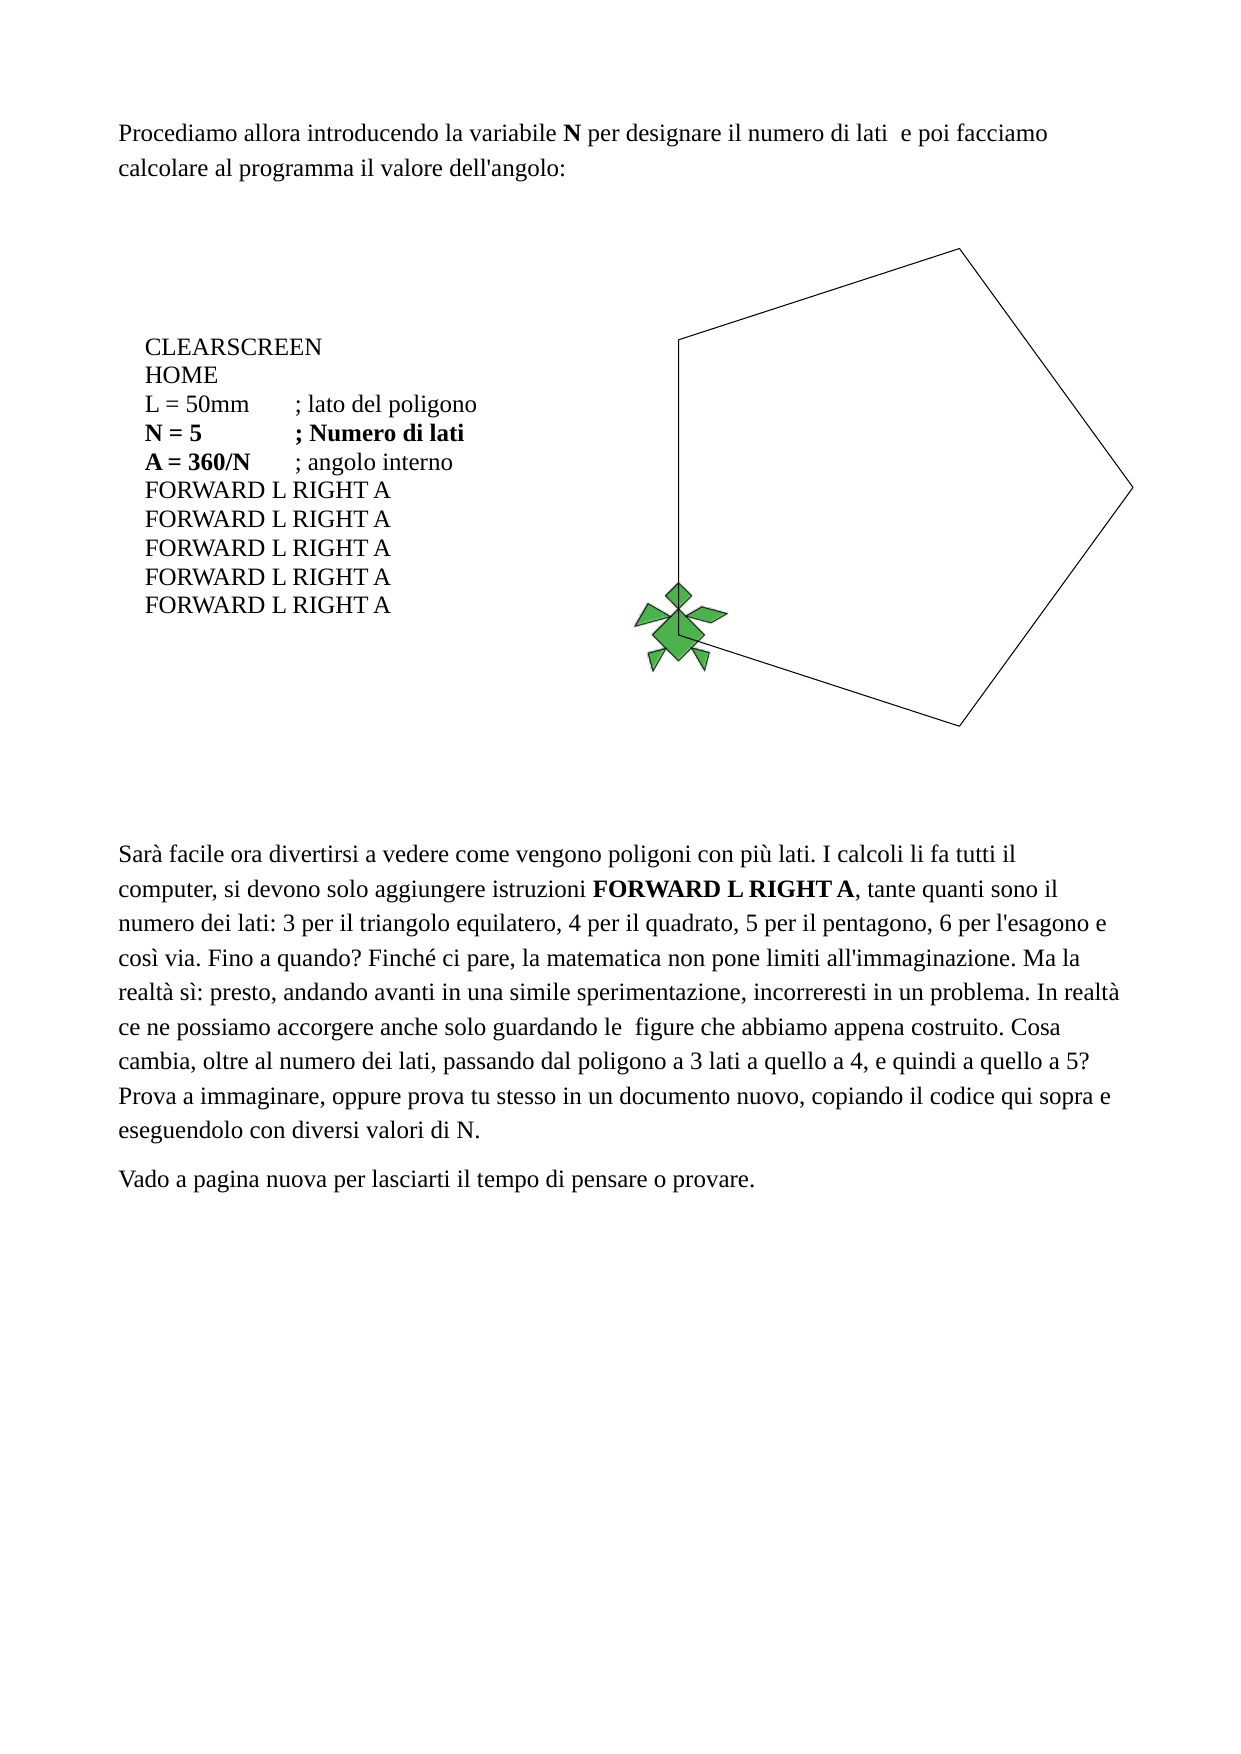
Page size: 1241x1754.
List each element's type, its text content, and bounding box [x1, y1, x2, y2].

text FORWARD L RIGHT A [144, 475, 551, 504]
text FORWARD L RIGHT A [144, 562, 551, 590]
text FORWARD L RIGHT A [144, 590, 551, 619]
text HOME [144, 360, 551, 389]
text Procediamo allora introducendo la variabile N per designare il numero di lati e poi facciamo calcolare al programma il valore dell'angolo: [118, 118, 1122, 181]
text Sarà facile ora divertirsi a vedere come vengono poligoni con più lati. I calcoli li fa tutti il computer, si devono solo aggiungere istruzioni FORWARD L RIGHT A, tante quanti sono il numero dei lati: 3 per il triangolo equilatero, 4 per il quadrato, 5 per il pentagono, 6 per l'esagono e così via. Fino a quando? Finché ci pare, la matematica non pone limiti all'immaginazione. Ma la realtà sì: presto, andando avanti in una simile sperimentazione, incorreresti in un problema. In realtà ce ne possiamo accorgere anche solo guardando le figure che abbiamo appena costruito. Cosa cambia, oltre al numero dei lati, passando dal poligono a 3 lati a quello a 4, e quindi a quello a 5? Prova a immaginare, oppure prova tu stesso in un documento nuovo, copiando il codice qui sopra e eseguendolo con diversi valori di N. [118, 839, 1122, 1144]
text CLEARSCREEN [144, 332, 551, 360]
text FORWARD L RIGHT A [144, 504, 551, 533]
text N = 5 ; Numero di lati [144, 418, 551, 447]
text Vado a pagina nuova per lasciarti il tempo di pensare o provare. [118, 1164, 1122, 1193]
text FORWARD L RIGHT A [144, 533, 551, 562]
text L = 50mm ; lato del poligono [144, 389, 551, 418]
text A = 360/N ; angolo interno [144, 447, 551, 475]
